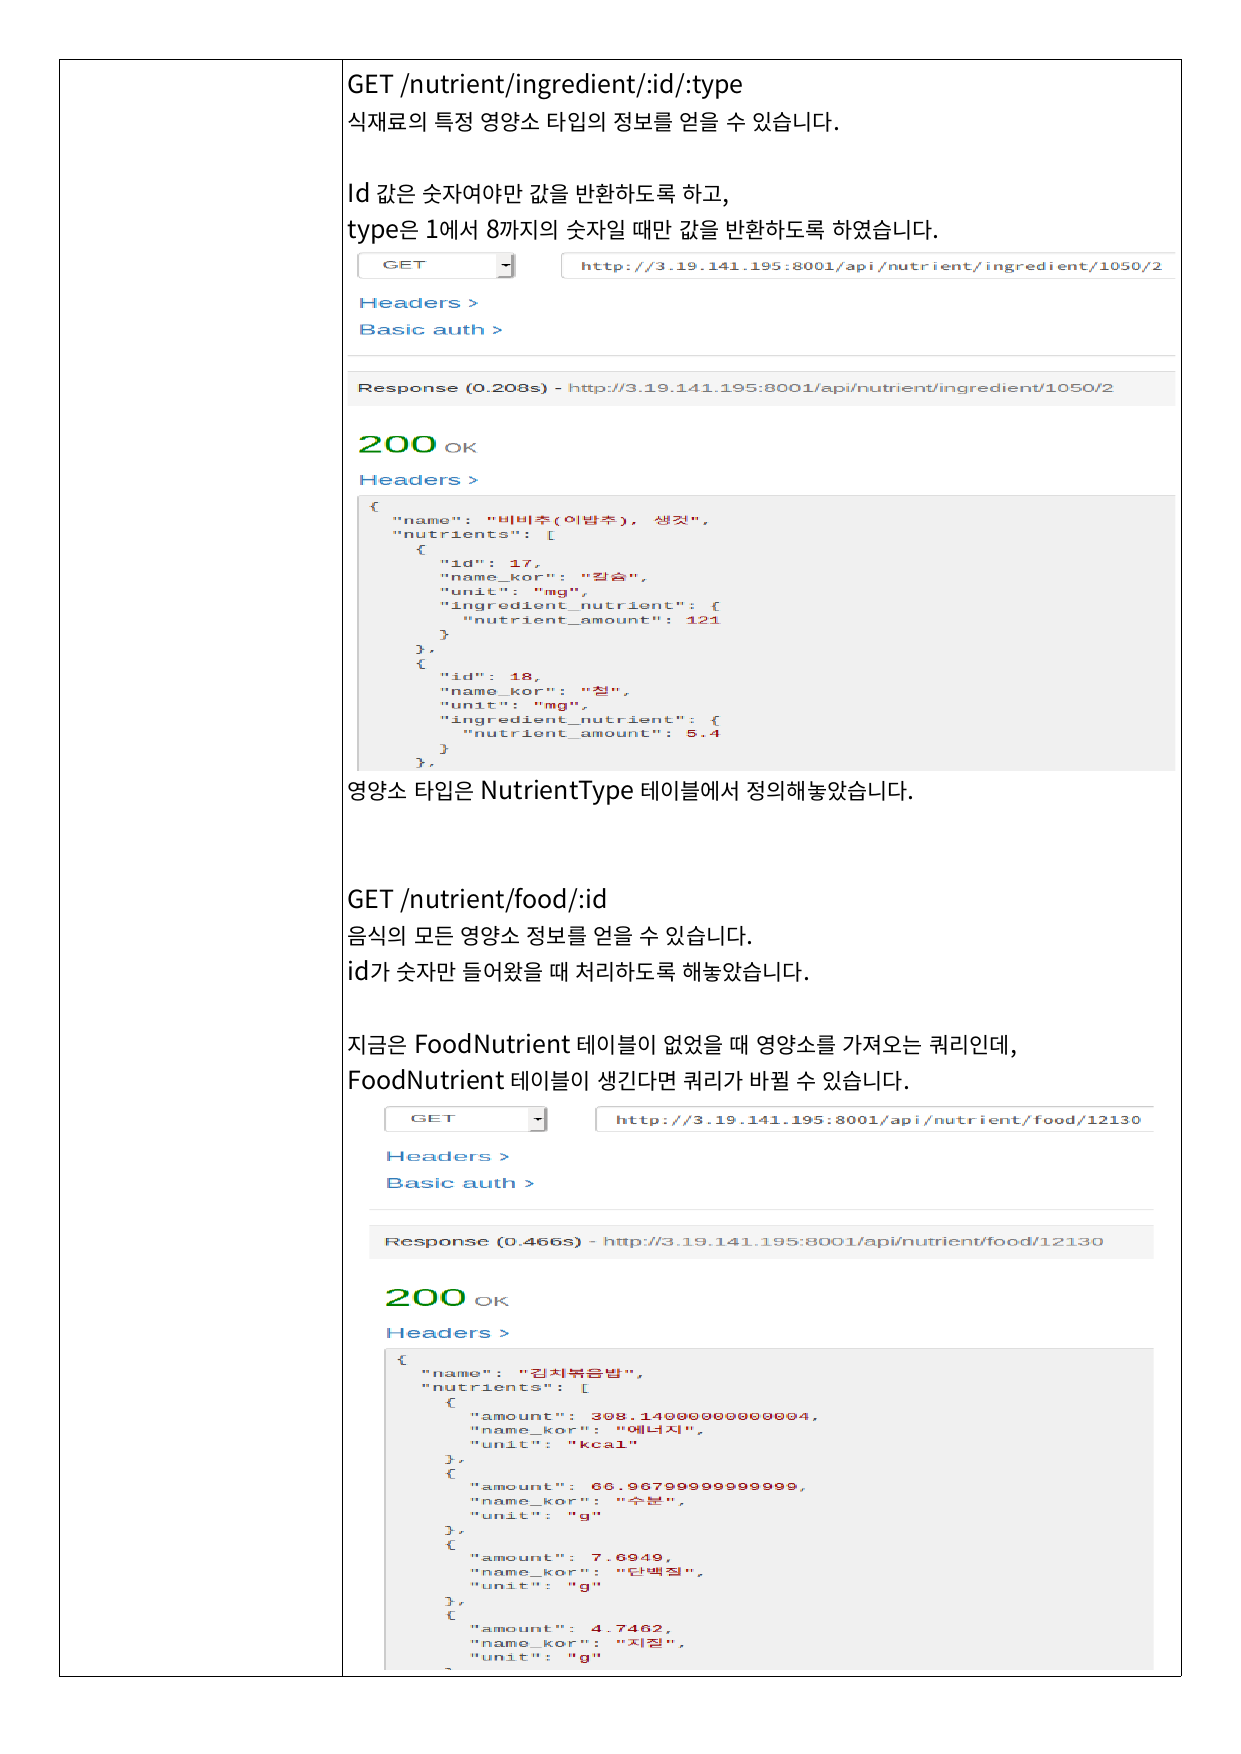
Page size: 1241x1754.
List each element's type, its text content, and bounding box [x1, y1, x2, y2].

picture [369, 1096, 1154, 1670]
picture [347, 246, 1176, 771]
table_cell GET /nutrient/ingredient/:id/:type 식재료의 특정 영양소 타입의 정보를 얻을 수 있습니다. Id 값은 숫자여야만 값을 반환하도록 하고, type은 1에서 8까지의 숫자일 때만 값을 반환하도록 하였습니다. 영양소 타입은 NutrientType 테이블에서 정의해놓았습니다. GET /nutrient/food/:id 음식의 모든 영양소 정보를 얻을 수 있습니다. id가 숫자만 들어왔을 때 처리하도록 해놓았습니다. 지금은 FoodNutrient 테이블이 없었을 때 영양소를 가져오는 쿼리인데, FoodNutrient 테이블이 생긴다면 쿼리가 바뀔 수 있습니다. [343, 60, 1181, 1676]
table_cell [60, 60, 342, 1676]
